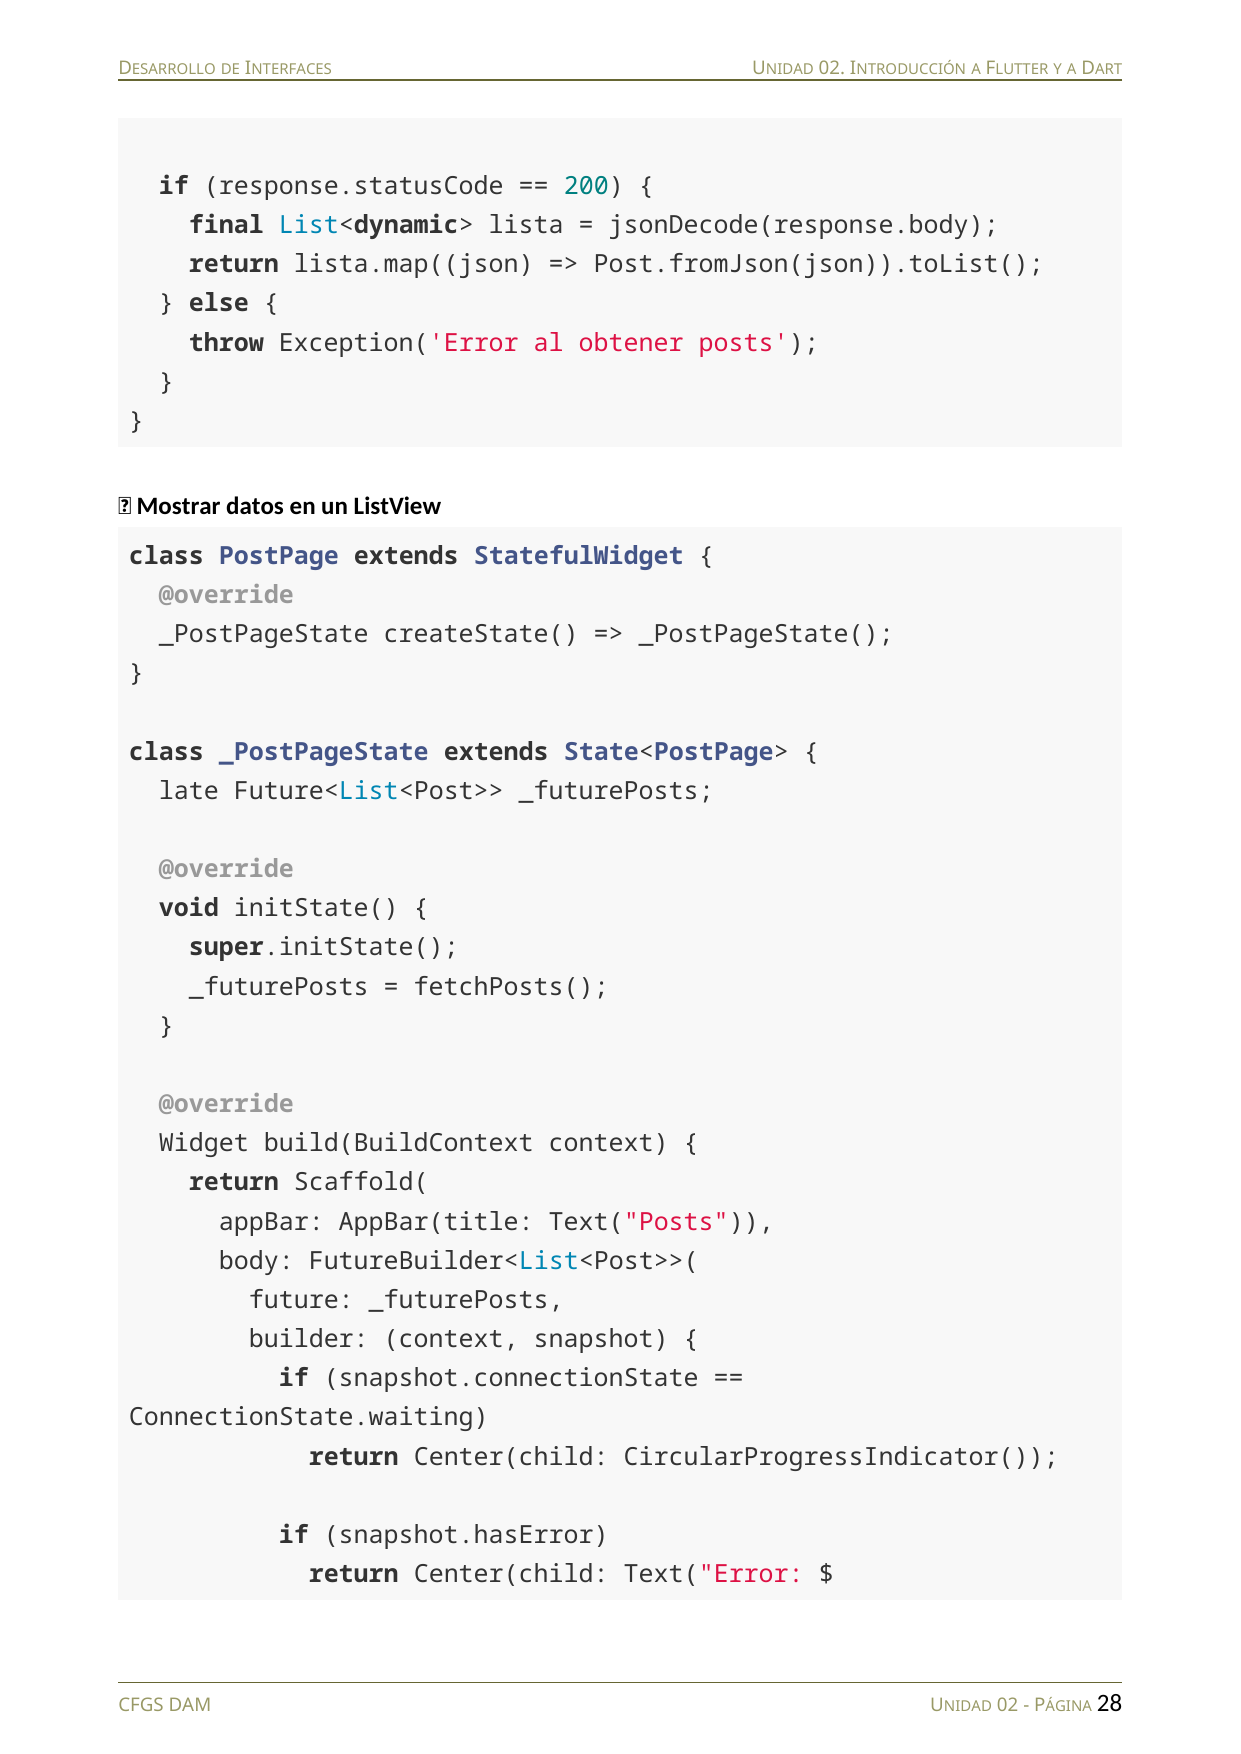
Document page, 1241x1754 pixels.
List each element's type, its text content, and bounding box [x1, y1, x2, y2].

table_header if (response.statusCode == 200) { final List<dynamic> lista = jsonDecode(response.body); return lista.map((json) => Post.fromJson(json)).toList(); } else { throw Exception('Error al obtener posts'); } } [118, 118, 1122, 447]
text 🔷 Mostrar datos en un ListView [118, 490, 1122, 521]
table_header class PostPage extends StatefulWidget { @override _PostPageState createState() => _PostPageState(); } class _PostPageState extends State<PostPage> { late Future<List<Post>> _futurePosts; @override void initState() { super.initState(); _futurePosts = fetchPosts(); } @override Widget build(BuildContext context) { return Scaffold( appBar: AppBar(title: Text("Posts")), body: FutureBuilder<List<Post>>( future: _futurePosts, builder: (context, snapshot) { if (snapshot.connectionState == ConnectionState.waiting) return Center(child: CircularProgressIndicator()); if (snapshot.hasError) return Center(child: Text("Error: $ [118, 527, 1122, 1600]
